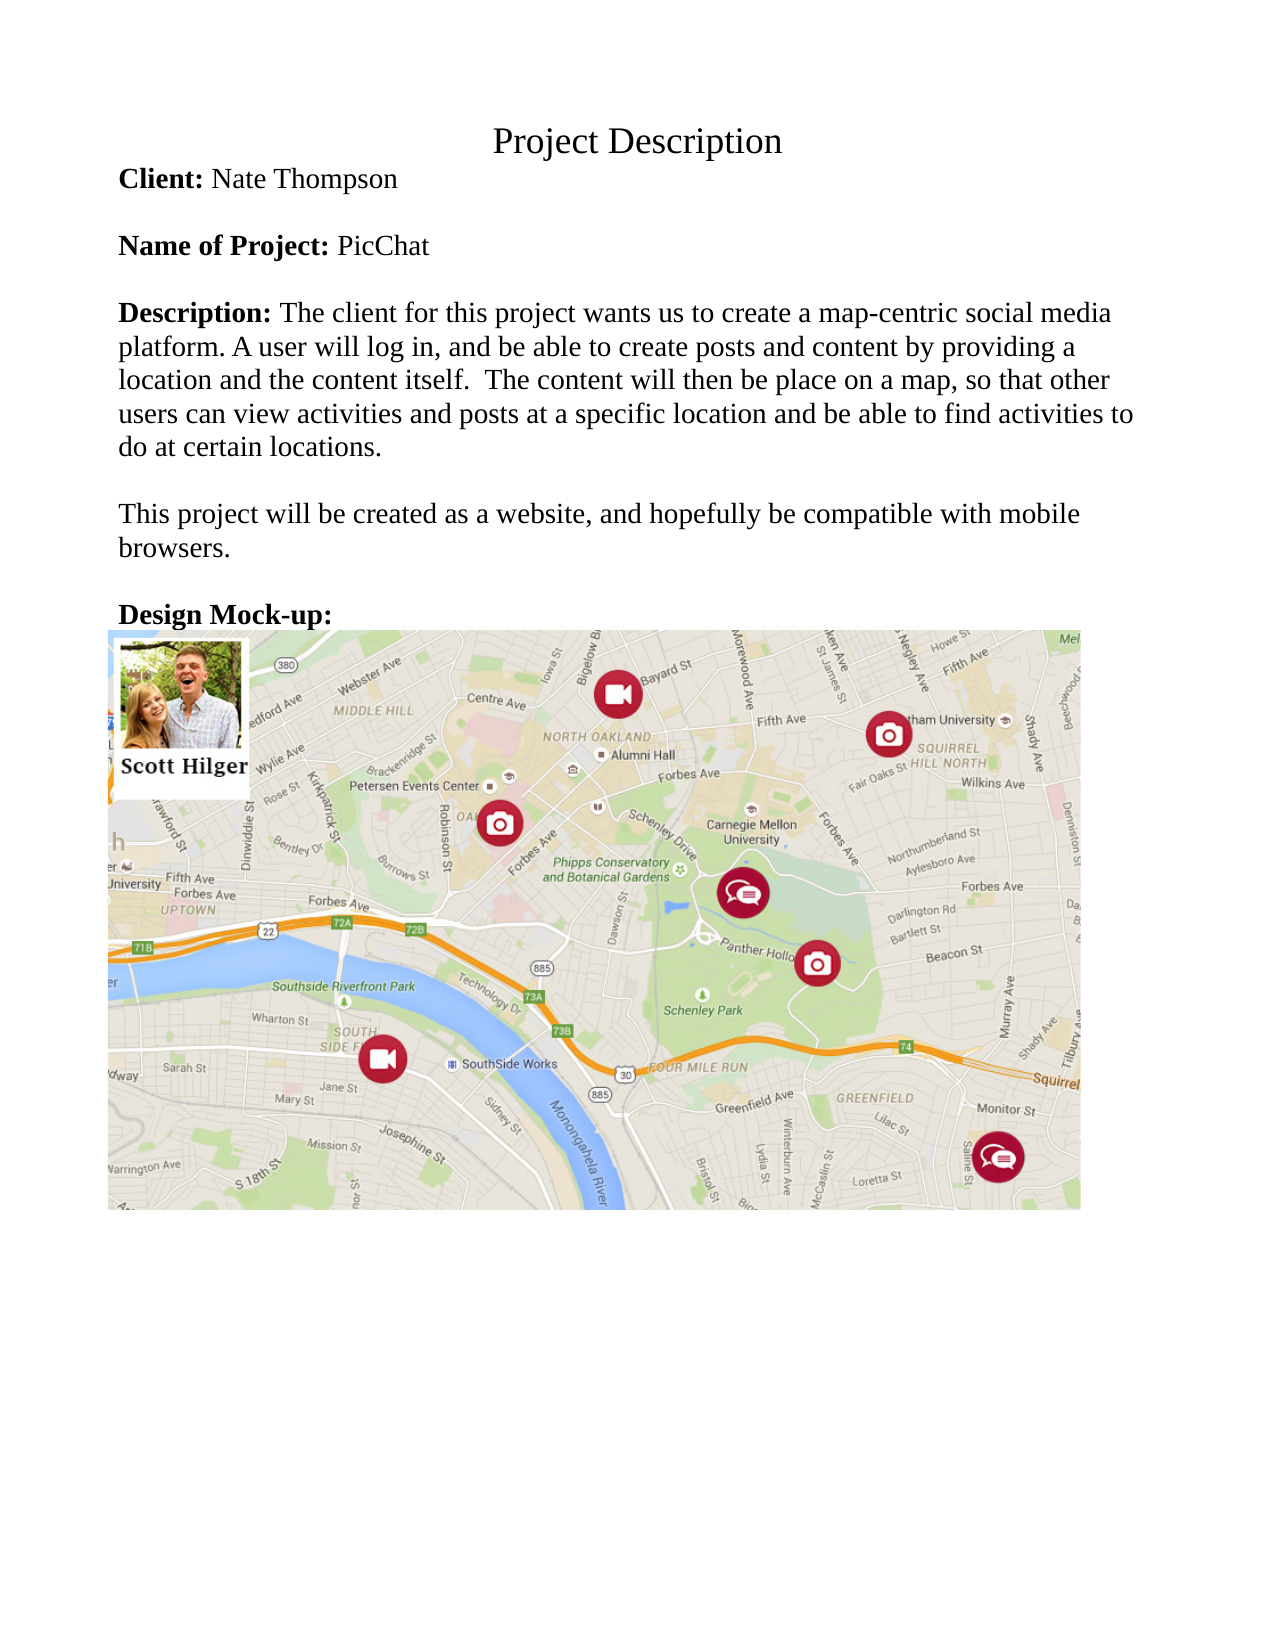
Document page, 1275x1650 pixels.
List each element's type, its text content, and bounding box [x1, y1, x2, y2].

text Client: Nate Thompson [118, 161, 1157, 195]
text Design Mock-up: [118, 597, 1157, 631]
text This project will be created as a website, and hopefully be compatible with mobile browsers. [118, 497, 1157, 564]
picture [107, 630, 1081, 1210]
text Description: The client for this project wants us to create a map-centric social media platform. A user will log in, and be able to create posts and content by providing a location and the content itself. The content will then be place on a map, so that other users can view activities and posts at a specific location and be able to find activities to do at certain locations. [118, 295, 1157, 463]
text Project Description [118, 118, 1157, 161]
text Name of Project: PicChat [118, 228, 1157, 262]
